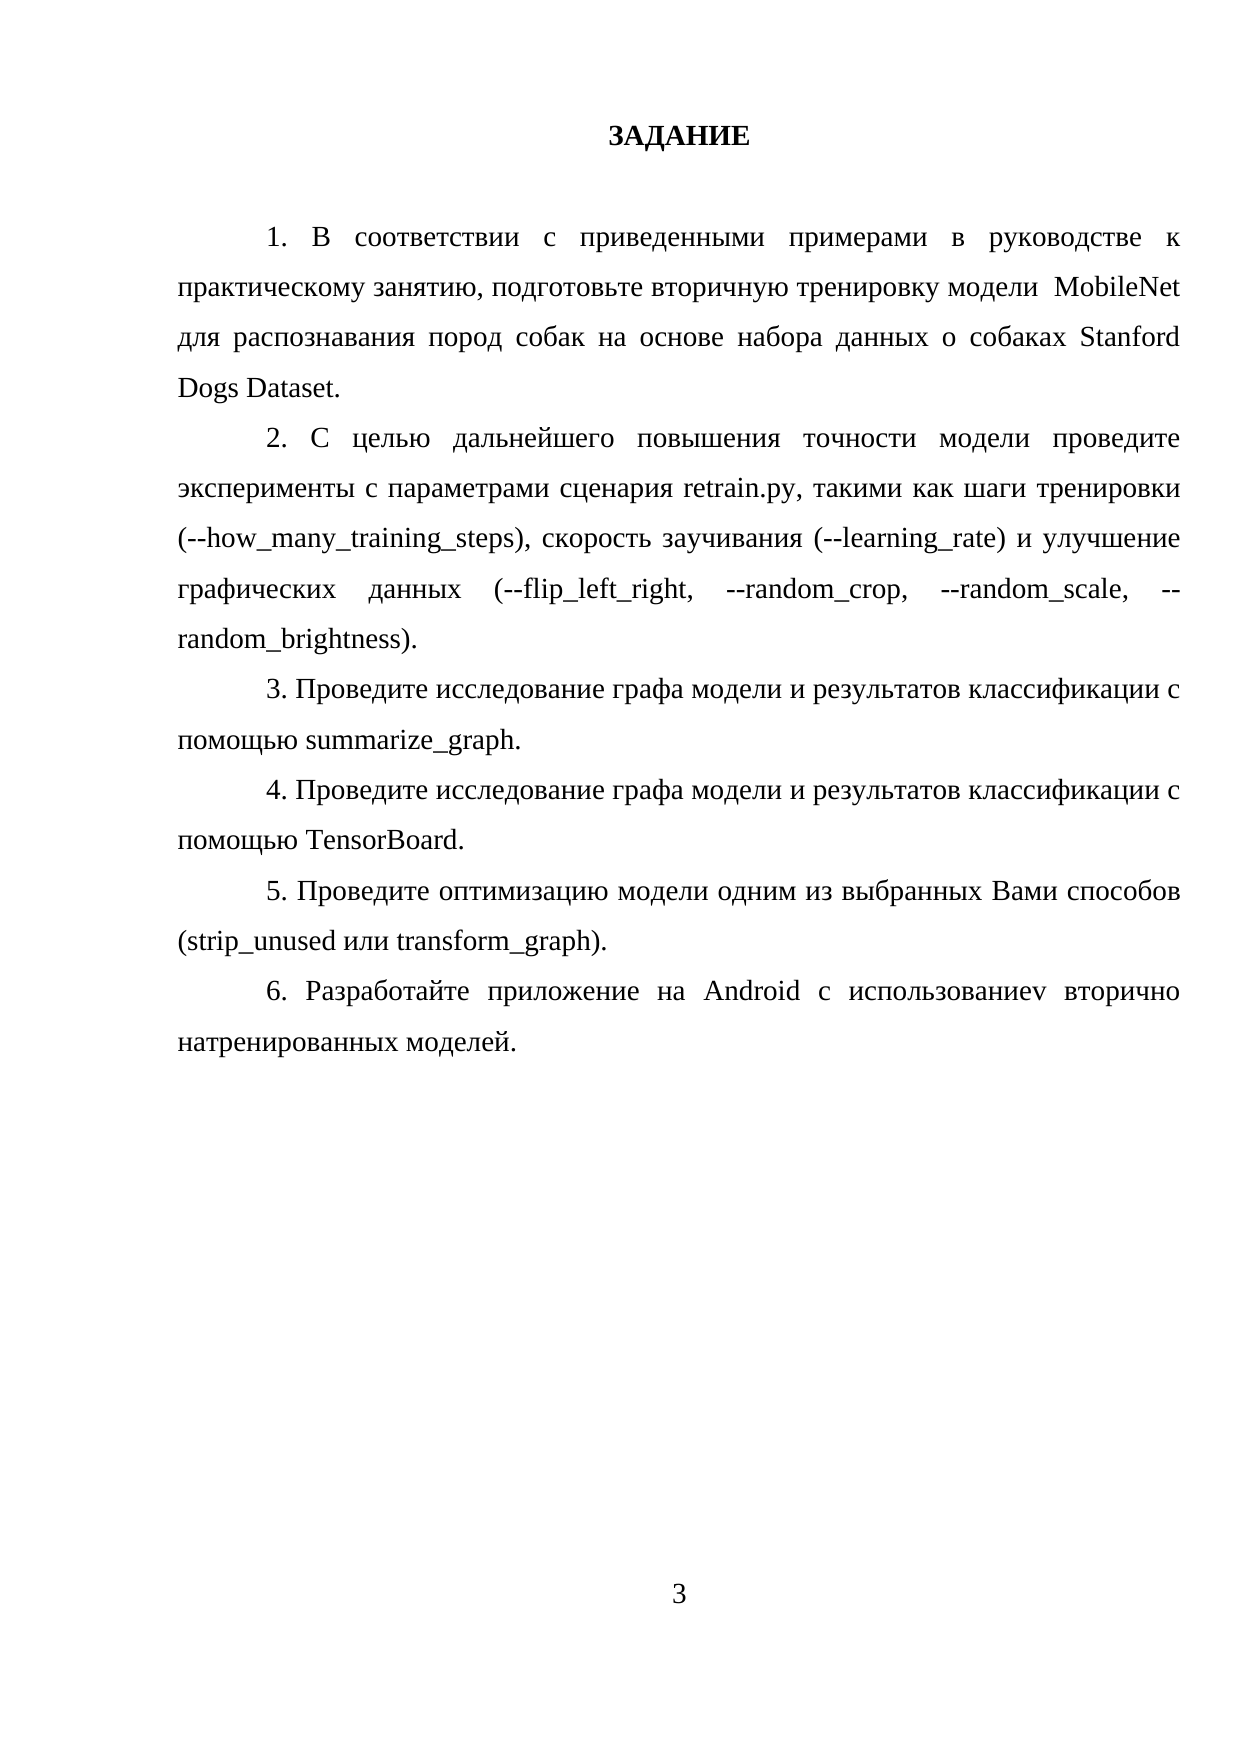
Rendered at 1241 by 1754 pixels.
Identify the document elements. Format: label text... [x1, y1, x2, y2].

text 6. Разработайте приложение на Android c использованиеv вторично натренированных моделей. [177, 973, 1181, 1057]
text 4. Проведите исследование графа модели и результатов классификации с помощью TensorBoard. [177, 772, 1181, 856]
subtitle ЗАДАНИЕ [177, 118, 1181, 152]
text 2. С целью дальнейшего повышения точности модели проведите эксперименты с параметрами сценария retrain.py, такими как шаги тренировки (--how_many_training_steps), скорость заучивания (--learning_rate) и улучшение графических данных (--flip_left_right, --random_crop, --random_scale, --random_brightness). [177, 420, 1181, 655]
text 3. Проведите исследование графа модели и результатов классификации с помощью summarize_graph. [177, 672, 1181, 755]
text 1. В соответствии с приведенными примерами в руководстве к практическому занятию, подготовьте вторичную тренировку модели MobileNet для распознавания пород собак на основе набора данных о собаках Stanford Dogs Dataset. [177, 219, 1181, 403]
text 5. Проведите оптимизацию модели одним из выбранных Вами способов (strip_unused или transform_graph). [177, 873, 1181, 957]
